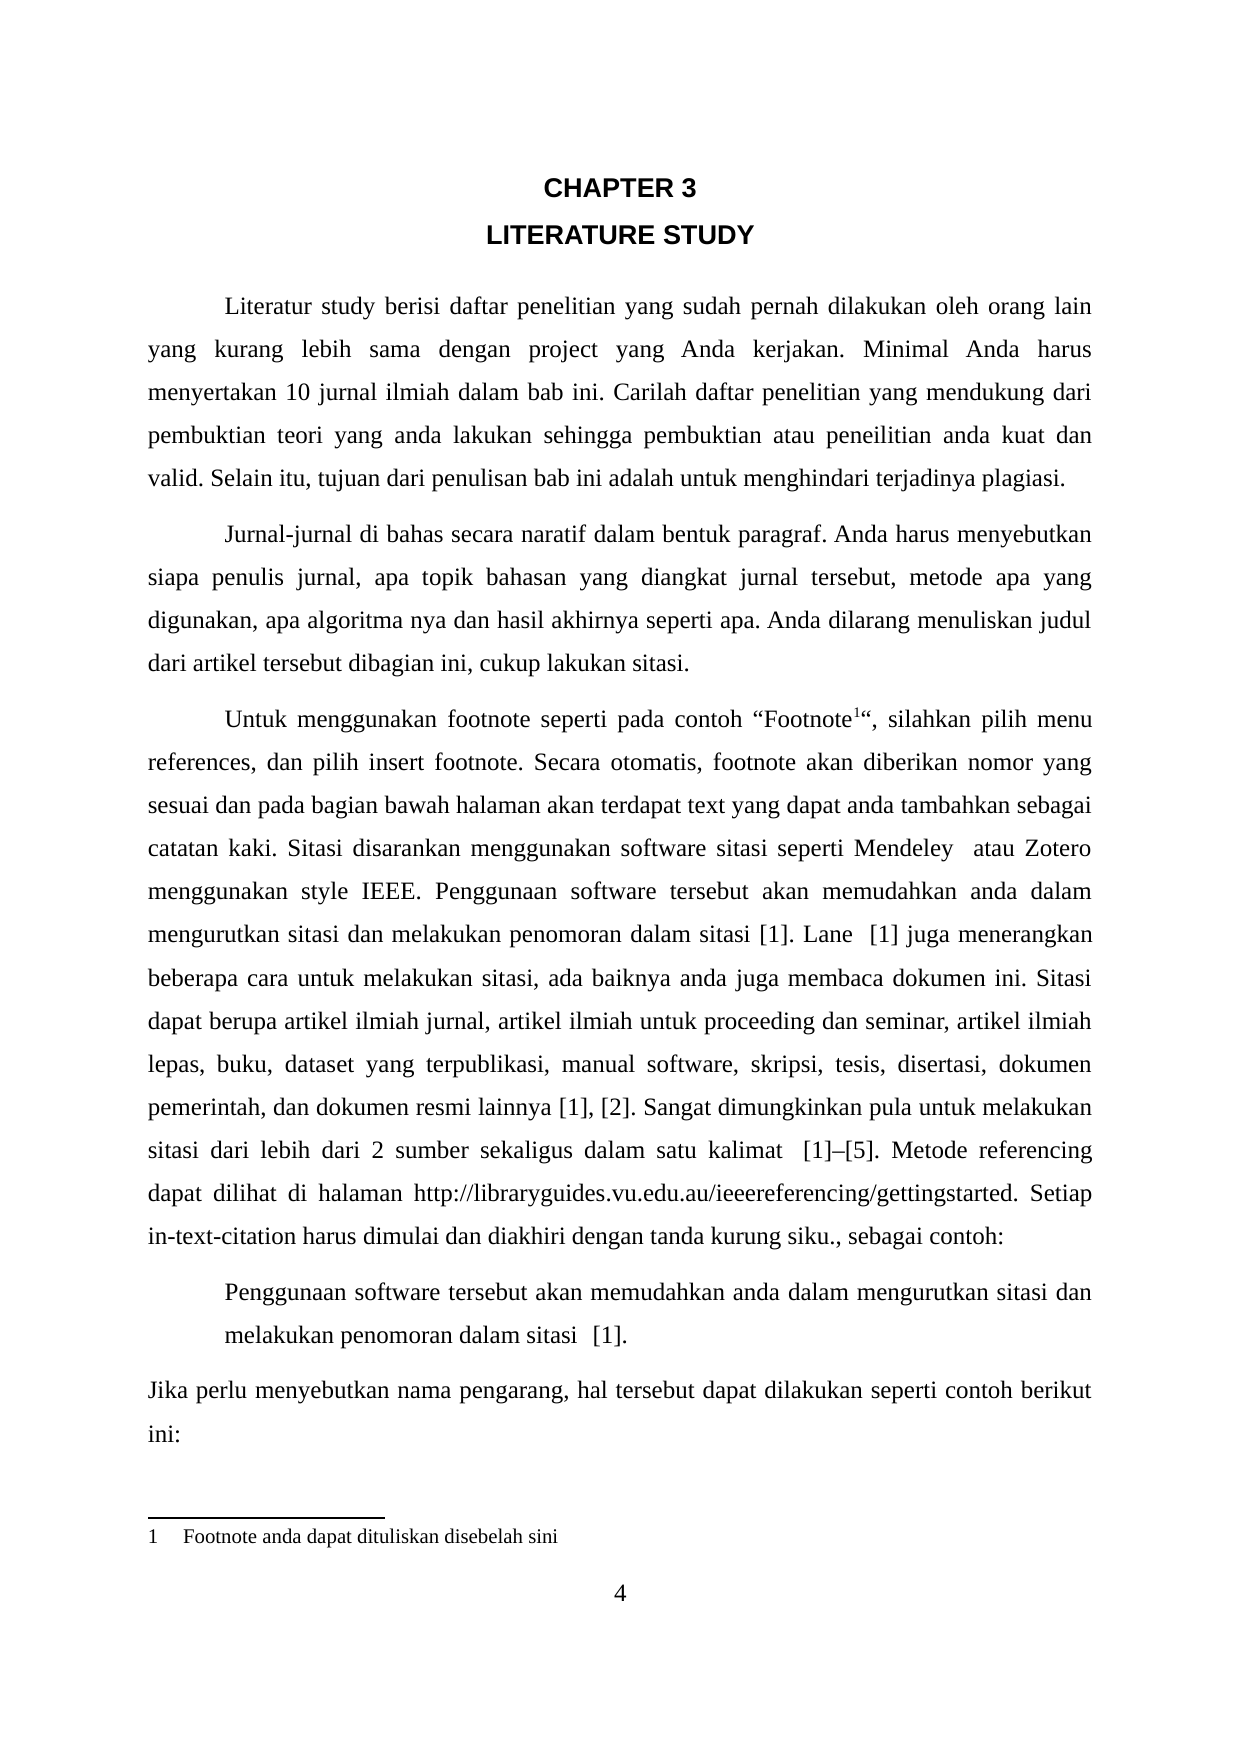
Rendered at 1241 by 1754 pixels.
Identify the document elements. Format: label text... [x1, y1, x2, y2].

text Jurnal-jurnal di bahas secara naratif dalam bentuk paragraf. Anda harus menyebutkan siapa penulis jurnal, apa topik bahasan yang diangkat jurnal tersebut, metode apa yang digunakan, apa algoritma nya dan hasil akhirnya seperti apa. Anda dilarang menuliskan judul dari artikel tersebut dibagian ini, cukup lakukan sitasi. [148, 519, 1093, 677]
text Literatur study berisi daftar penelitian yang sudah pernah dilakukan oleh orang lain yang kurang lebih sama dengan project yang Anda kerjakan. Minimal Anda harus menyertakan 10 jurnal ilmiah dalam bab ini. Carilah daftar penelitian yang mendukung dari pembuktian teori yang anda lakukan sehingga pembuktian atau peneilitian anda kuat dan valid. Selain itu, tujuan dari penulisan bab ini adalah untuk menghindari terjadinya plagiasi. [148, 291, 1093, 492]
text Penggunaan software tersebut akan memudahkan anda dalam mengurutkan sitasi dan melakukan penomoran dalam sitasi [1]. [224, 1277, 1093, 1349]
text Footnote anda dapat dituliskan disebelah sini [148, 1524, 1093, 1548]
text Untuk menggunakan footnote seperti pada contoh “Footnote“, silahkan pilih menu references, dan pilih insert footnote. Secara otomatis, footnote akan diberikan nomor yang sesuai dan pada bagian bawah halaman akan terdapat text yang dapat anda tambahkan sebagai catatan kaki. Sitasi disarankan menggunakan software sitasi seperti Mendeley atau Zotero menggunakan style IEEE. Penggunaan software tersebut akan memudahkan anda dalam mengurutkan sitasi dan melakukan penomoran dalam sitasi [1]. Lane [1] juga menerangkan beberapa cara untuk melakukan sitasi, ada baiknya anda juga membaca dokumen ini. Sitasi dapat berupa artikel ilmiah jurnal, artikel ilmiah untuk proceeding dan seminar, artikel ilmiah lepas, buku, dataset yang terpublikasi, manual software, skripsi, tesis, disertasi, dokumen pemerintah, dan dokumen resmi lainnya [1], [2]. Sangat dimungkinkan pula untuk melakukan sitasi dari lebih dari 2 sumber sekaligus dalam satu kalimat [1]–[5]. Metode referencing dapat dilihat di halaman http://libraryguides.vu.edu.au/ieeereferencing/gettingstarted. Setiap in-text-citation harus dimulai dan diakhiri dengan tanda kurung siku., sebagai contoh: [148, 704, 1093, 1250]
text Jika perlu menyebutkan nama pengarang, hal tersebut dapat dilakukan seperti contoh berikut ini: [148, 1376, 1093, 1447]
subtitle LITERATURE STUDY [148, 172, 1093, 251]
